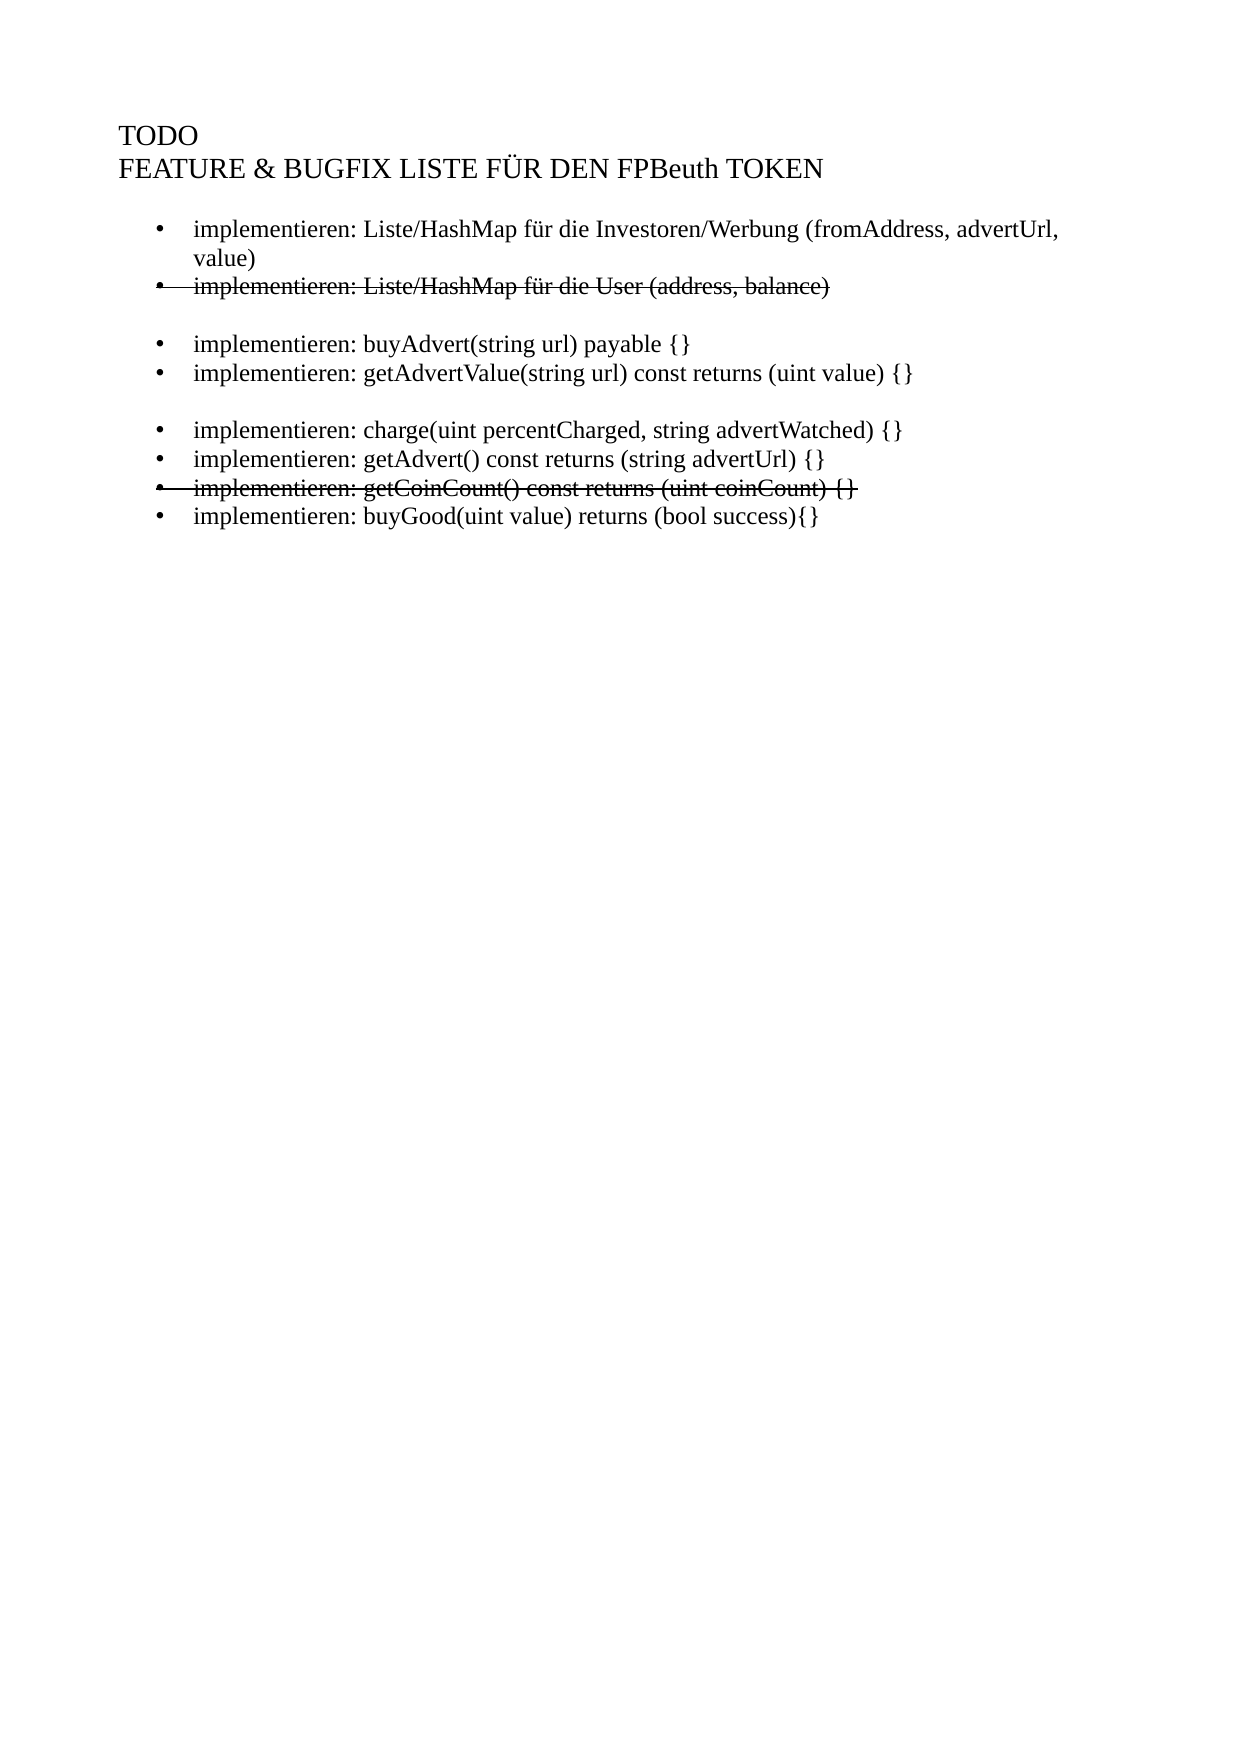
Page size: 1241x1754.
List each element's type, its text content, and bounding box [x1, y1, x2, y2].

list implementieren: Liste/HashMap für die User (address, balance) [156, 271, 1122, 300]
list implementieren: getAdvertValue(string url) const returns (uint value) {} [156, 358, 1122, 386]
text FEATURE & BUGFIX LISTE FÜR DEN FPBeuth TOKEN [118, 152, 1122, 185]
list implementieren: charge(uint percentCharged, string advertWatched) {} [156, 415, 1122, 444]
list implementieren: buyGood(uint value) returns (bool success){} [156, 501, 1122, 530]
list implementieren: getCoinCount() const returns (uint coinCount) {} [156, 473, 1122, 501]
list implementieren: getAdvert() const returns (string advertUrl) {} [156, 444, 1122, 473]
list implementieren: Liste/HashMap für die Investoren/Werbung (fromAddress, advertUrl, value) [156, 214, 1122, 271]
text TODO [118, 118, 1122, 152]
list implementieren: buyAdvert(string url) payable {} [156, 329, 1122, 358]
